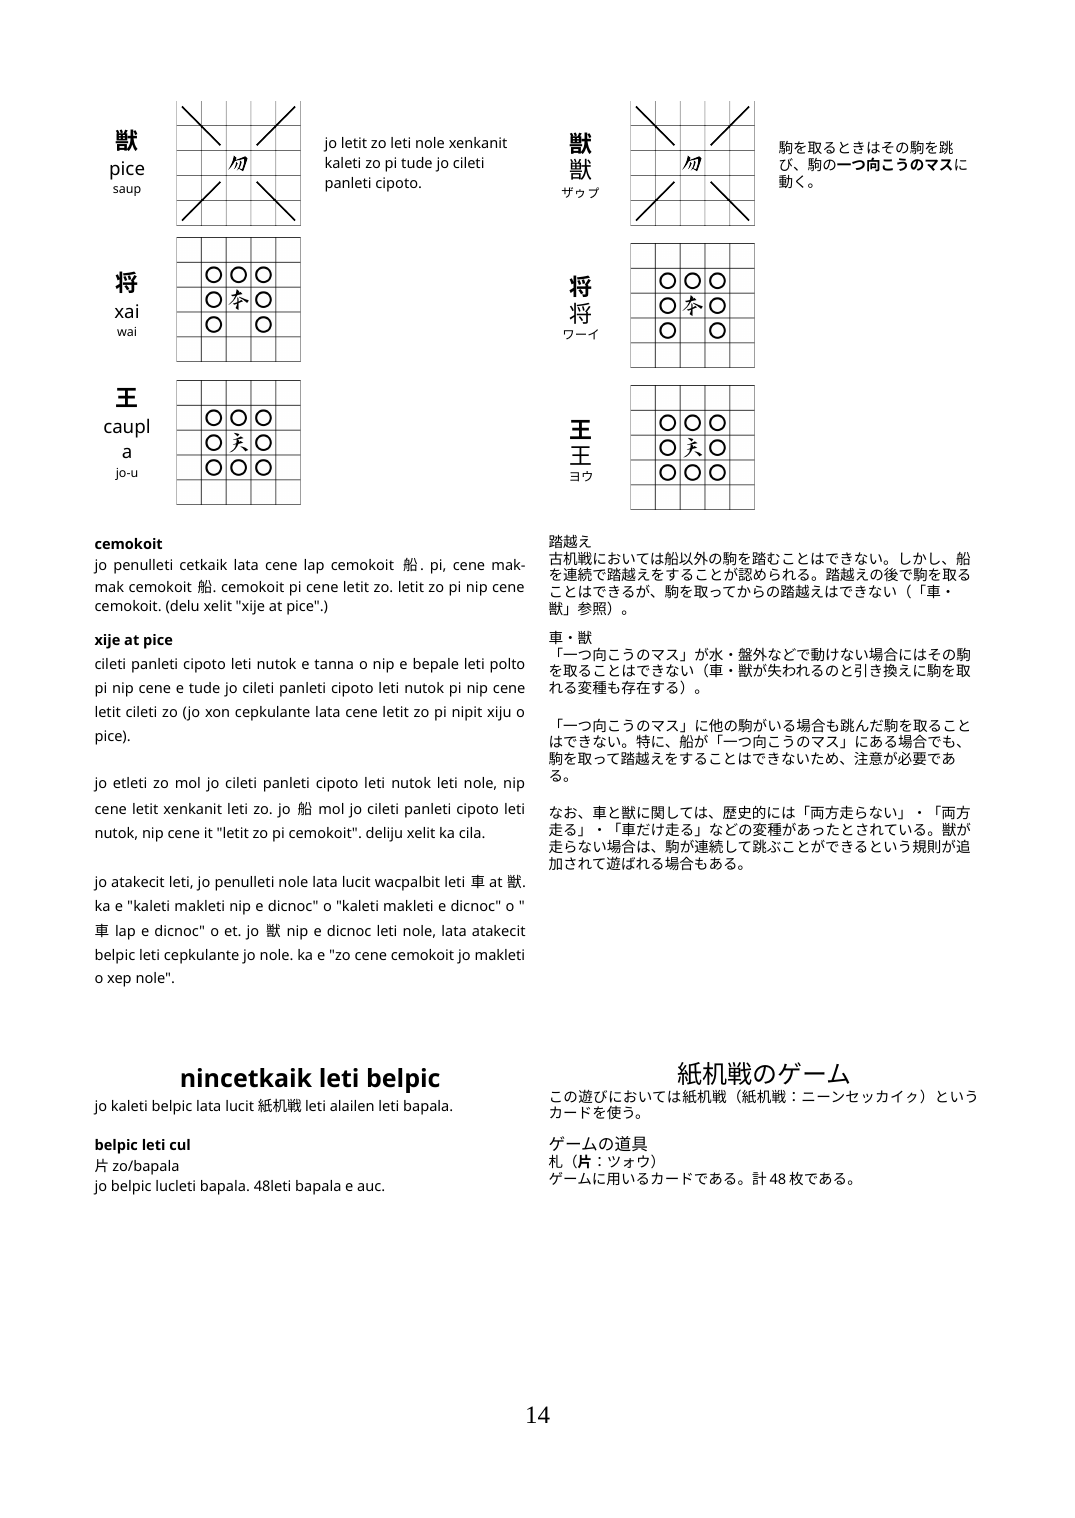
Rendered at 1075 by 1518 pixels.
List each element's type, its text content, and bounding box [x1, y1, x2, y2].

table_cell 紙机戦のゲーム この遊びにおいては紙机戦（紙机戦：ニーンセッカイㇰ）というカードを使う。 [543, 1055, 985, 1129]
table_cell [319, 374, 531, 487]
picture [176, 380, 301, 505]
table_cell 王 王 ヨウ [549, 380, 612, 521]
table_cell [532, 1129, 542, 1201]
table_cell belpic leti cul 片 zo/bapala jo belpic lucleti bapala. 48leti bapala e auc. [89, 1129, 531, 1201]
table_cell [532, 89, 542, 528]
table_cell [319, 232, 531, 373]
table_cell [532, 1055, 542, 1129]
table_cell ゲームの道具 札（片：ツォウ） ゲームに用いるカードである。計48枚である。 [543, 1129, 985, 1201]
table_cell 王 caupla jo-u [96, 374, 158, 487]
picture [630, 243, 755, 368]
table_cell [773, 380, 985, 521]
table_cell cemokoit jo penulleti cetkaik lata cene lap cemokoit 船. pi, cene mak-mak cemokoit 船. cemokoit pi cene letit zo. letit zo pi nip cene cemokoit. (delu xelit "xije at pice".) [89, 528, 531, 624]
table_cell [159, 95, 318, 231]
table_cell [159, 232, 318, 373]
table_cell [613, 95, 772, 237]
picture [630, 385, 755, 510]
table_cell [532, 625, 542, 997]
table_cell 駒を取るときはその駒を跳び、駒の一つ向こうのマスに動く。 [773, 95, 985, 237]
table_cell [613, 380, 772, 521]
table_cell nincetkaik leti belpic jo kaleti belpic lata lucit 紙机戦 leti alailen leti bapala. [89, 1055, 531, 1129]
picture [630, 101, 755, 226]
table_cell 車・獣 「一つ向こうのマス」が水・盤外などで動けない場合にはその駒を取ることはできない（車・獣が失われるのと引き換えに駒を取れる変種も存在する）。 「一つ向こうのマス」に他の駒がいる場合も跳んだ駒を取ることはできない。特に、船が「一つ向こうのマス」にある場合でも、駒を取って踏越えをすることはできないため、注意が必要である。 なお、車と獣に関しては、歴史的には「両方走らない」・「両方走る」・「車だけ走る」などの変種があったとされている。獣が走らない場合は、駒が連続して跳ぶことができるという規則が追加されて遊ばれる場合もある。 [543, 625, 985, 997]
table_cell jo letit zo leti nole xenkanit kaleti zo pi tude jo cileti panleti cipoto. [319, 95, 531, 231]
table_cell 獣 pice saup [96, 95, 158, 231]
table_cell [543, 89, 985, 528]
table_cell 将 xai wai [96, 232, 158, 373]
picture [176, 237, 301, 362]
table_cell [773, 238, 985, 379]
table_cell [532, 997, 542, 1054]
table_cell 踏越え 古机戦においては船以外の駒を踏むことはできない。しかし、船を連続で踏越えをすることが認められる。踏越えの後で駒を取ることはできるが、駒を取ってからの踏越えはできない（「車・獣」参照）。 [543, 528, 985, 624]
table_cell 将 将 ワーイ [549, 238, 612, 379]
table_cell [89, 89, 531, 528]
table_cell [89, 997, 531, 1054]
table_cell xije at pice cileti panleti cipoto leti nutok e tanna o nip e bepale leti polto pi nip cene e tude jo cileti panleti cipoto leti nutok pi nip cene letit cileti zo (jo xon cepkulante lata cene letit zo pi nipit xiju o pice). jo etleti zo mol jo cileti panleti cipoto leti nutok leti nole, nip cene letit xenkanit leti zo. jo 船 mol jo cileti panleti cipoto leti nutok, nip cene it "letit zo pi cemokoit". deliju xelit ka cila. jo atakecit leti, jo penulleti nole lata lucit wacpalbit leti 車 at 獣. ka e "kaleti makleti nip e dicnoc" o "kaleti makleti e dicnoc" o "車 lap e dicnoc" o et. jo 獣 nip e dicnoc leti nole, lata atakecit belpic leti cepkulante jo nole. ka e "zo cene cemokoit jo makleti o xep nole". [89, 625, 531, 997]
table_cell [159, 374, 318, 487]
table_cell [613, 238, 772, 379]
table_cell [532, 528, 542, 624]
table_cell [543, 997, 985, 1054]
picture [176, 101, 301, 226]
table_cell 獣 獣 ザゥㇷ゚ [549, 95, 612, 237]
